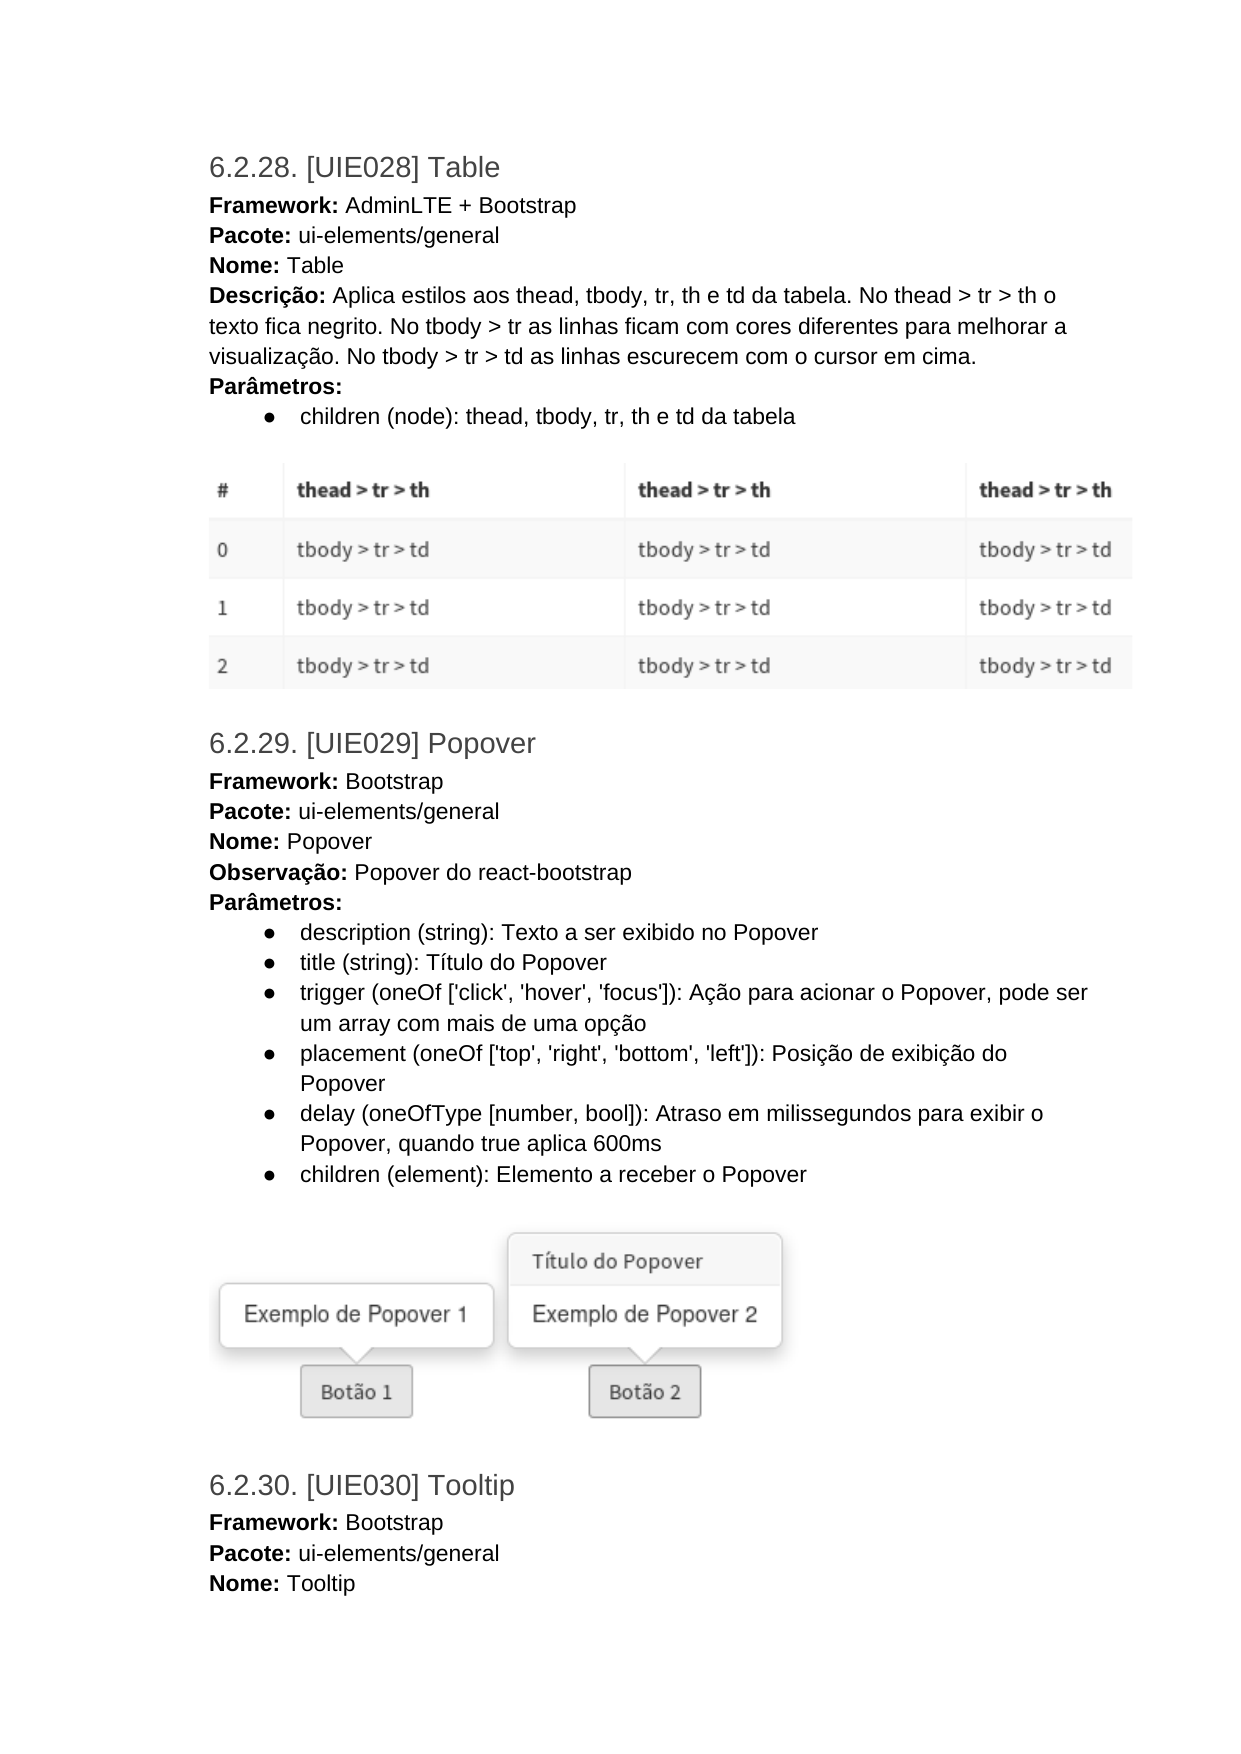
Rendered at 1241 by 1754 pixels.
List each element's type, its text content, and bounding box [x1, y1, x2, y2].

text Framework: AdminLTE + Bootstrap [209, 192, 1090, 218]
picture [208, 1221, 802, 1431]
subtitle 6.2.29. [UIE029] Popover [209, 726, 1090, 759]
text Descrição: Aplica estilos aos thead, tbody, tr, th e td da tabela. No thead > tr > th o texto fica negrito. No tbody > tr as linhas ficam com cores diferentes para melhorar a visualização. No tbody > tr > td as linhas escurecem com o cursor em cima. [209, 282, 1090, 369]
text Nome: Popover [209, 828, 1090, 854]
text Observação: Popover do react-bootstrap [209, 858, 1090, 885]
text Parâmetros: [209, 373, 1090, 399]
list trigger (oneOf ['click', 'hover', 'focus']): Ação para acionar o Popover, pode ser um array com mais de uma opção [262, 979, 1090, 1036]
text Pacote: ui-elements/general [209, 222, 1090, 248]
subtitle 6.2.30. [UIE030] Tooltip [209, 1467, 1090, 1501]
subtitle 6.2.28. [UIE028] Table [209, 150, 1090, 183]
list children (element): Elemento a receber o Popover [262, 1161, 1090, 1187]
text Nome: Tooltip [209, 1570, 1090, 1596]
text Pacote: ui-elements/general [209, 798, 1090, 824]
list delay (oneOfType [number, bool]): Atraso em milissegundos para exibir o Popover, quando true aplica 600ms [262, 1100, 1090, 1157]
text Framework: Bootstrap [209, 1509, 1090, 1536]
text Parâmetros: [209, 889, 1090, 915]
list placement (oneOf ['top', 'right', 'bottom', 'left']): Posição de exibição do Popover [262, 1040, 1090, 1096]
text Framework: Bootstrap [209, 768, 1090, 794]
list description (string): Texto a ser exibido no Popover [262, 919, 1090, 945]
picture [208, 463, 1133, 689]
list title (string): Título do Popover [262, 949, 1090, 975]
list children (node): thead, tbody, tr, th e td da tabela [262, 403, 1090, 430]
text Pacote: ui-elements/general [209, 1539, 1090, 1566]
text Nome: Table [209, 252, 1090, 279]
